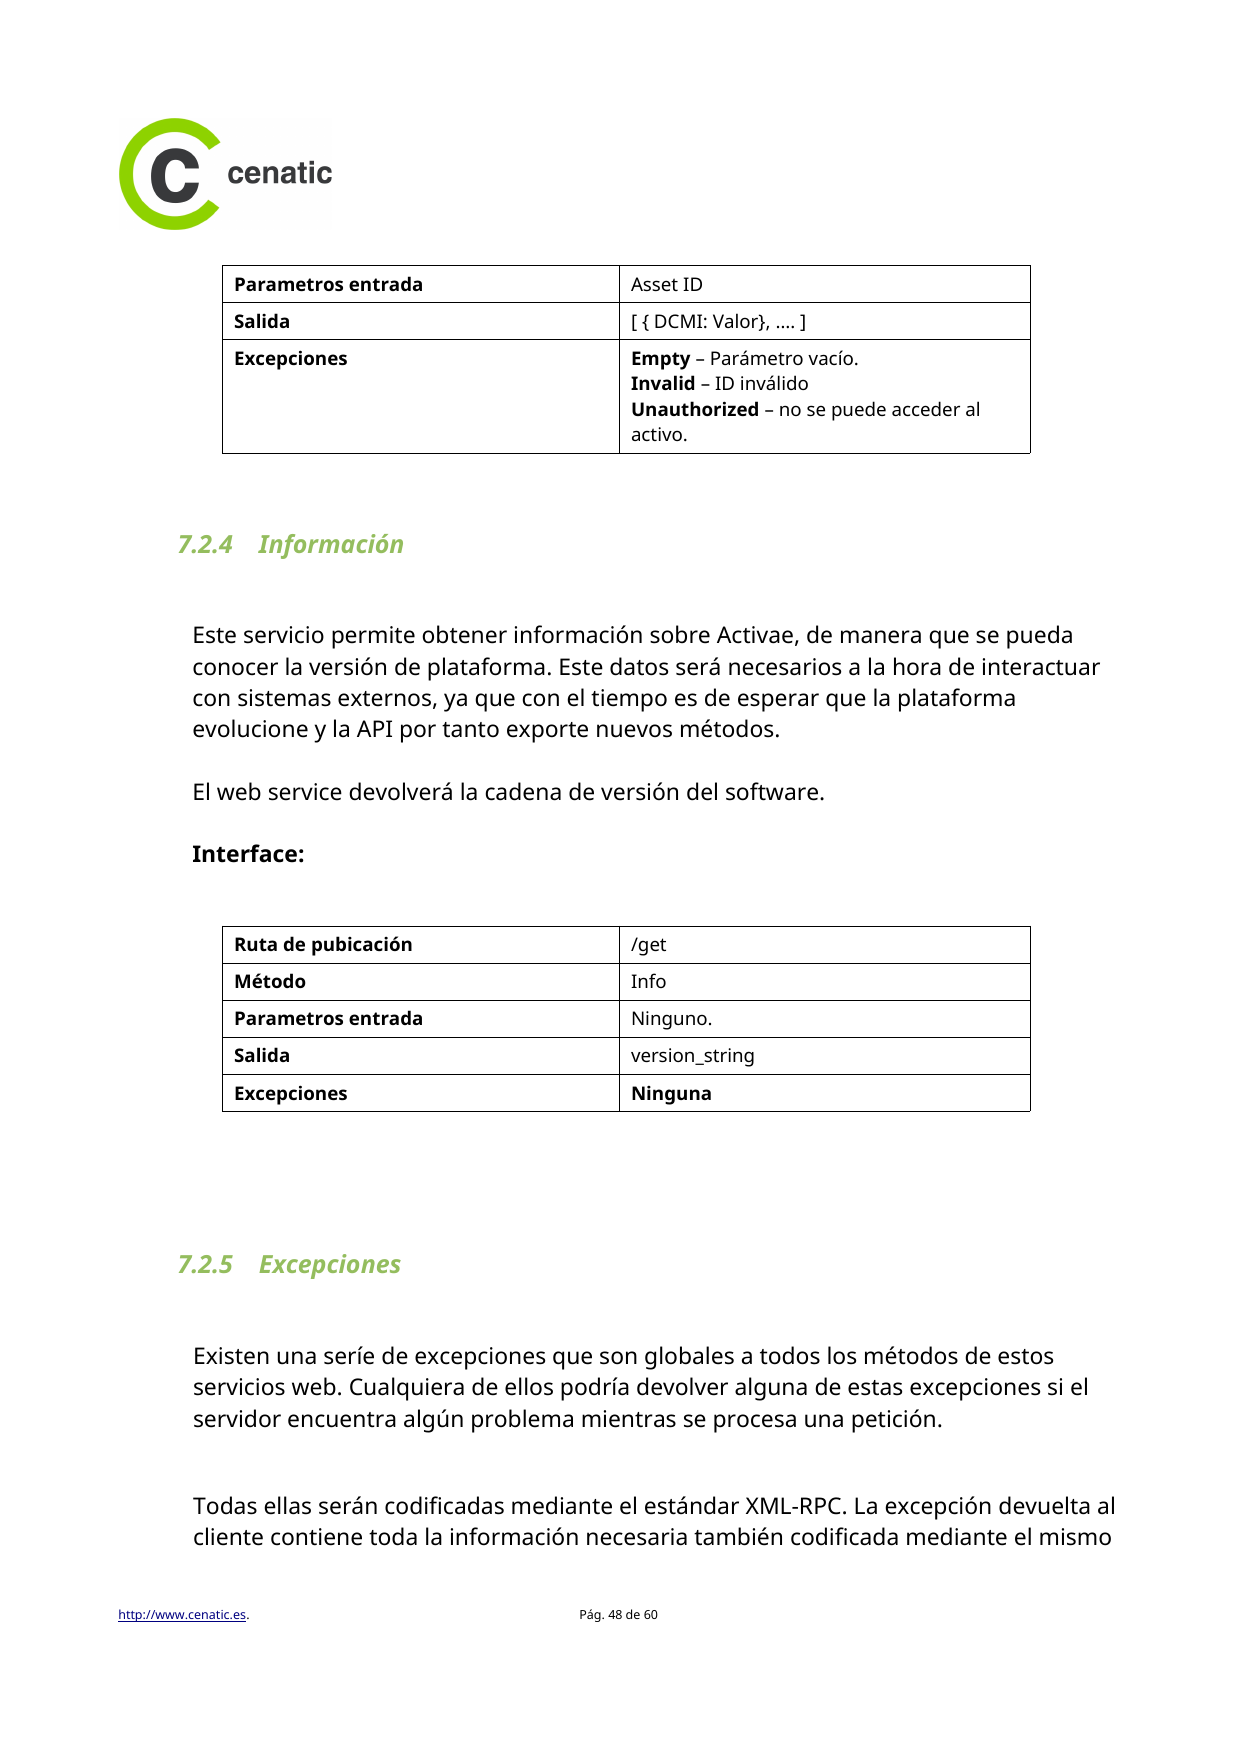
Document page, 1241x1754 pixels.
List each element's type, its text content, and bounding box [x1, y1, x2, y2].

text Este servicio permite obtener información sobre Activae, de manera que se pueda conocer la versión de plataforma. Este datos será necesarios a la hora de interactuar con sistemas externos, ya que con el tiempo es de esperar que la plataforma evolucione y la API por tanto exporte nuevos métodos. [192, 619, 1122, 744]
table_cell Método [223, 964, 619, 1000]
table_cell Asset ID [620, 266, 1030, 302]
picture [119, 118, 332, 230]
table_cell Salida [223, 1038, 619, 1074]
table_header /get [620, 927, 1030, 963]
table_cell Excepciones [223, 340, 619, 453]
table_cell Ninguna [620, 1075, 1030, 1111]
table_cell version_string [620, 1038, 1030, 1074]
text Todas ellas serán codificadas mediante el estándar XML-RPC. La excepción devuelta al cliente contiene toda la información necesaria también codificada mediante el mismo [193, 1490, 1122, 1552]
text Interface: [192, 838, 1122, 869]
text Existen una seríe de excepciones que son globales a todos los métodos de estos servicios web. Cualquiera de ellos podría devolver alguna de estas excepciones si el servidor encuentra algún problema mientras se procesa una petición. [193, 1340, 1122, 1434]
table_cell [ { DCMI: Valor}, …. ] [620, 303, 1030, 339]
table_cell Excepciones [223, 1075, 619, 1111]
subtitle Excepciones [118, 1247, 1122, 1281]
table_header Ruta de pubicación [223, 927, 619, 963]
text El web service devolverá la cadena de versión del software. [192, 776, 1122, 807]
table_cell Parametros entrada [223, 266, 619, 302]
table_cell Salida [223, 303, 619, 339]
table_cell Empty – Parámetro vacío. Invalid – ID inválido Unauthorized – no se puede acceder al activo. [620, 340, 1030, 453]
table_cell Parametros entrada [223, 1001, 619, 1037]
table_cell Ninguno. [620, 1001, 1030, 1037]
subtitle Información [118, 526, 1122, 560]
table_cell Info [620, 964, 1030, 1000]
